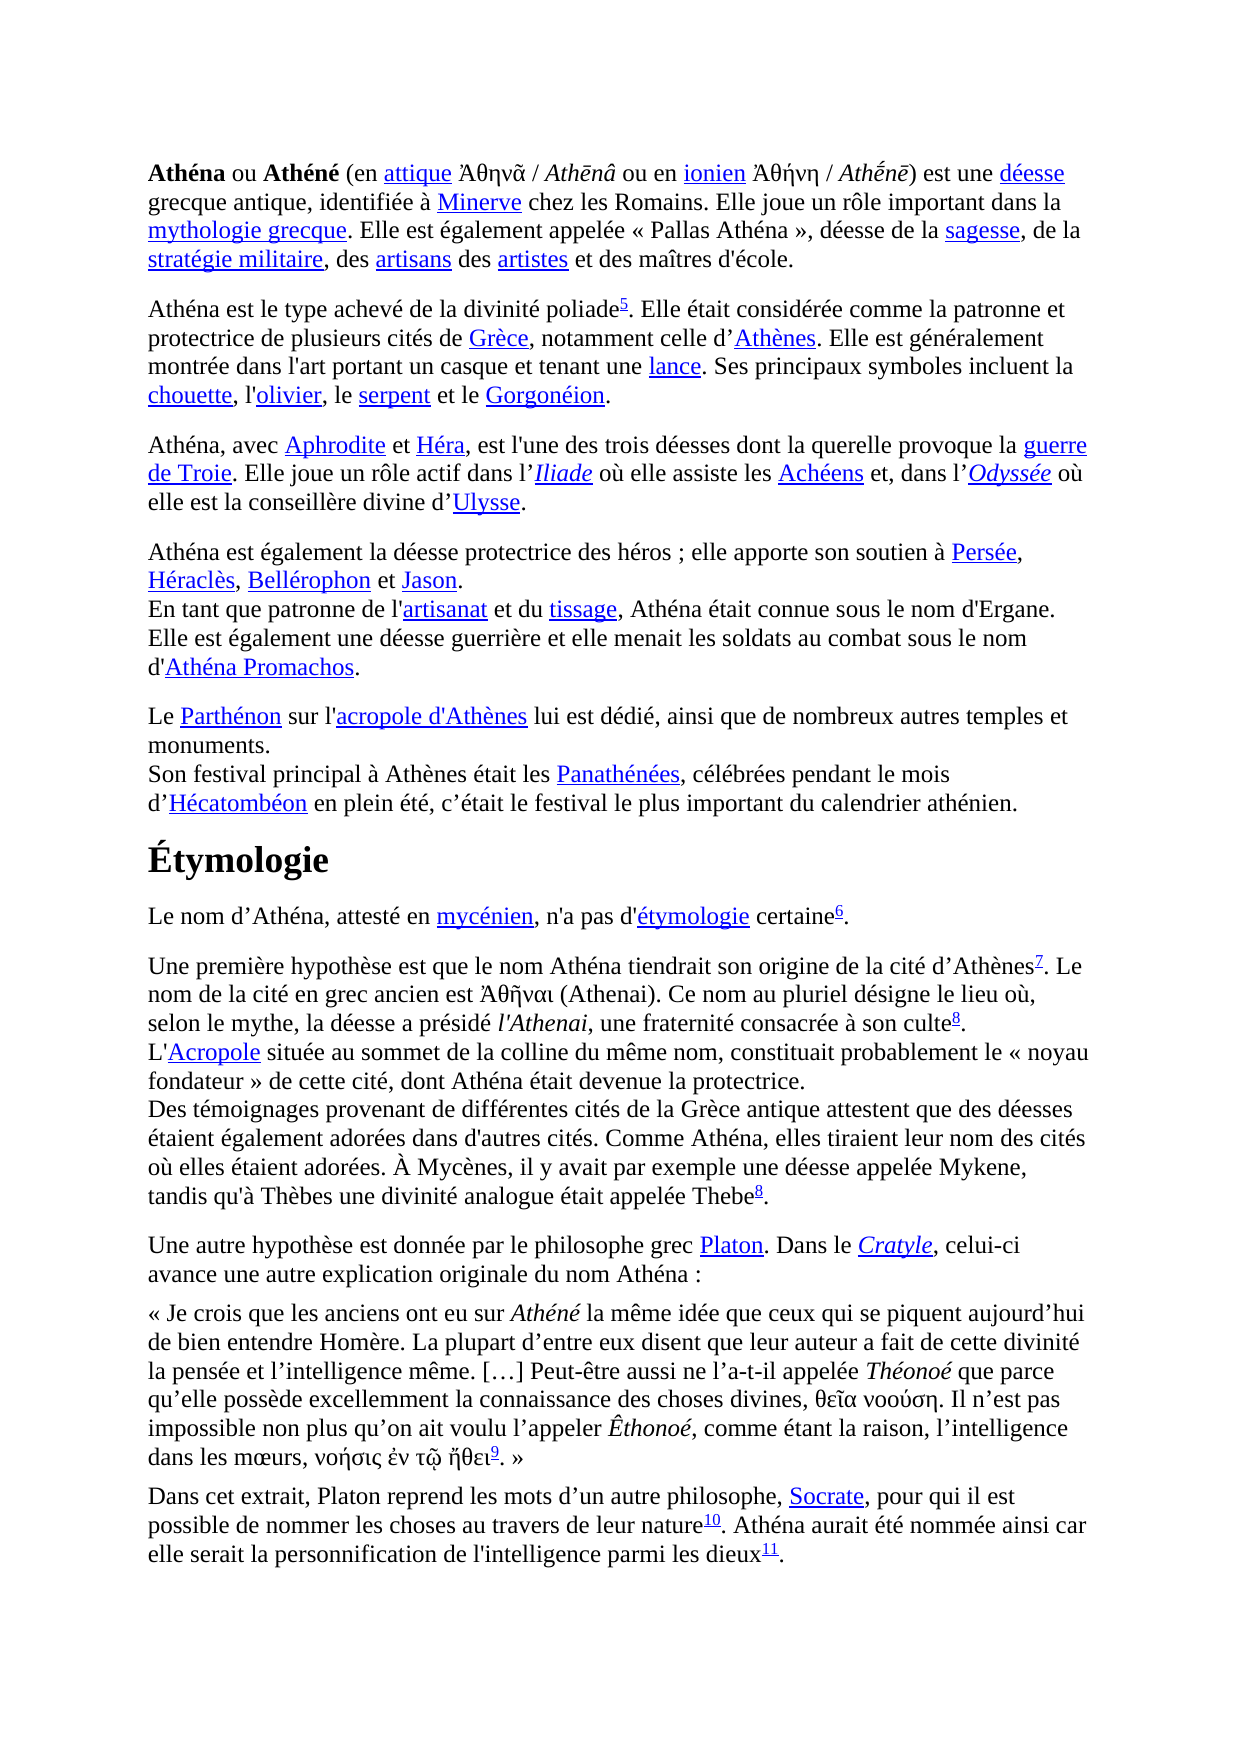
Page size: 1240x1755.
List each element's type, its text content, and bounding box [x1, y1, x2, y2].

text Athéna est le type achevé de la divinité poliade5. Elle était considérée comme la patronne et protectrice de plusieurs cités de Grèce, notamment celle d’Athènes. Elle est généralement montrée dans l'art portant un casque et tenant une lance. Ses principaux symboles incluent la chouette, l'olivier, le serpent et le Gorgonéion. [148, 294, 1092, 409]
text Athéna est également la déesse protectrice des héros ; elle apporte son soutien à Persée, Héraclès, Bellérophon et Jason. En tant que patronne de l'artisanat et du tissage, Athéna était connue sous le nom d'Ergane. Elle est également une déesse guerrière et elle menait les soldats au combat sous le nom d'Athéna Promachos. [148, 537, 1092, 681]
subtitle Étymologie [148, 837, 1092, 880]
text Le nom d’Athéna, attesté en mycénien, n'a pas d'étymologie certaine6. [148, 901, 1092, 930]
text Le Parthénon sur l'acropole d'Athènes lui est dédié, ainsi que de nombreux autres temples et monuments. Son festival principal à Athènes était les Panathénées, célébrées pendant le mois d’Hécatombéon en plein été, c’était le festival le plus important du calendrier athénien. [148, 701, 1092, 816]
text Une autre hypothèse est donnée par le philosophe grec Platon. Dans le Cratyle, celui-ci avance une autre explication originale du nom Athéna : [148, 1230, 1092, 1288]
text Athéna ou Athéné (en attique Ἀθηνᾶ / Athēnâ ou en ionien Ἀθήνη / Athḗnē) est une déesse grecque antique, identifiée à Minerve chez les Romains. Elle joue un rôle important dans la mythologie grecque. Elle est également appelée « Pallas Athéna », déesse de la sagesse, de la stratégie militaire, des artisans des artistes et des maîtres d'école. [148, 158, 1092, 273]
text Athéna, avec Aphrodite et Héra, est l'une des trois déesses dont la querelle provoque la guerre de Troie. Elle joue un rôle actif dans l’Iliade où elle assiste les Achéens et, dans l’Odyssée où elle est la conseillère divine d’Ulysse. [148, 430, 1092, 516]
text Une première hypothèse est que le nom Athéna tiendrait son origine de la cité d’Athènes7. Le nom de la cité en grec ancien est Ἀθῆναι (Athenai). Ce nom au pluriel désigne le lieu où, selon le mythe, la déesse a présidé l'Athenai, une fraternité consacrée à son culte8. L'Acropole située au sommet de la colline du même nom, constituait probablement le « noyau fondateur » de cette cité, dont Athéna était devenue la protectrice. Des témoignages provenant de différentes cités de la Grèce antique attestent que des déesses étaient également adorées dans d'autres cités. Comme Athéna, elles tiraient leur nom des cités où elles étaient adorées. À Mycènes, il y avait par exemple une déesse appelée Mykene, tandis qu'à Thèbes une divinité analogue était appelée Thebe8. [148, 951, 1092, 1209]
text « Je crois que les anciens ont eu sur Athéné la même idée que ceux qui se piquent aujourd’hui de bien entendre Homère. La plupart d’entre eux disent que leur auteur a fait de cette divinité la pensée et l’intelligence même. […] Peut-être aussi ne l’a-t-il appelée Théonoé que parce qu’elle possède excellemment la connaissance des choses divines, θεῖα νοούση. Il n’est pas impossible non plus qu’on ait voulu l’appeler Êthonoé, comme étant la raison, l’intelligence dans les mœurs, νοήσις ἐν τῷ ἤθει9. » [148, 1298, 1092, 1471]
text Dans cet extrait, Platon reprend les mots d’un autre philosophe, Socrate, pour qui il est possible de nommer les choses au travers de leur nature10. Athéna aurait été nommée ainsi car elle serait la personnification de l'intelligence parmi les dieux11. [148, 1481, 1092, 1567]
